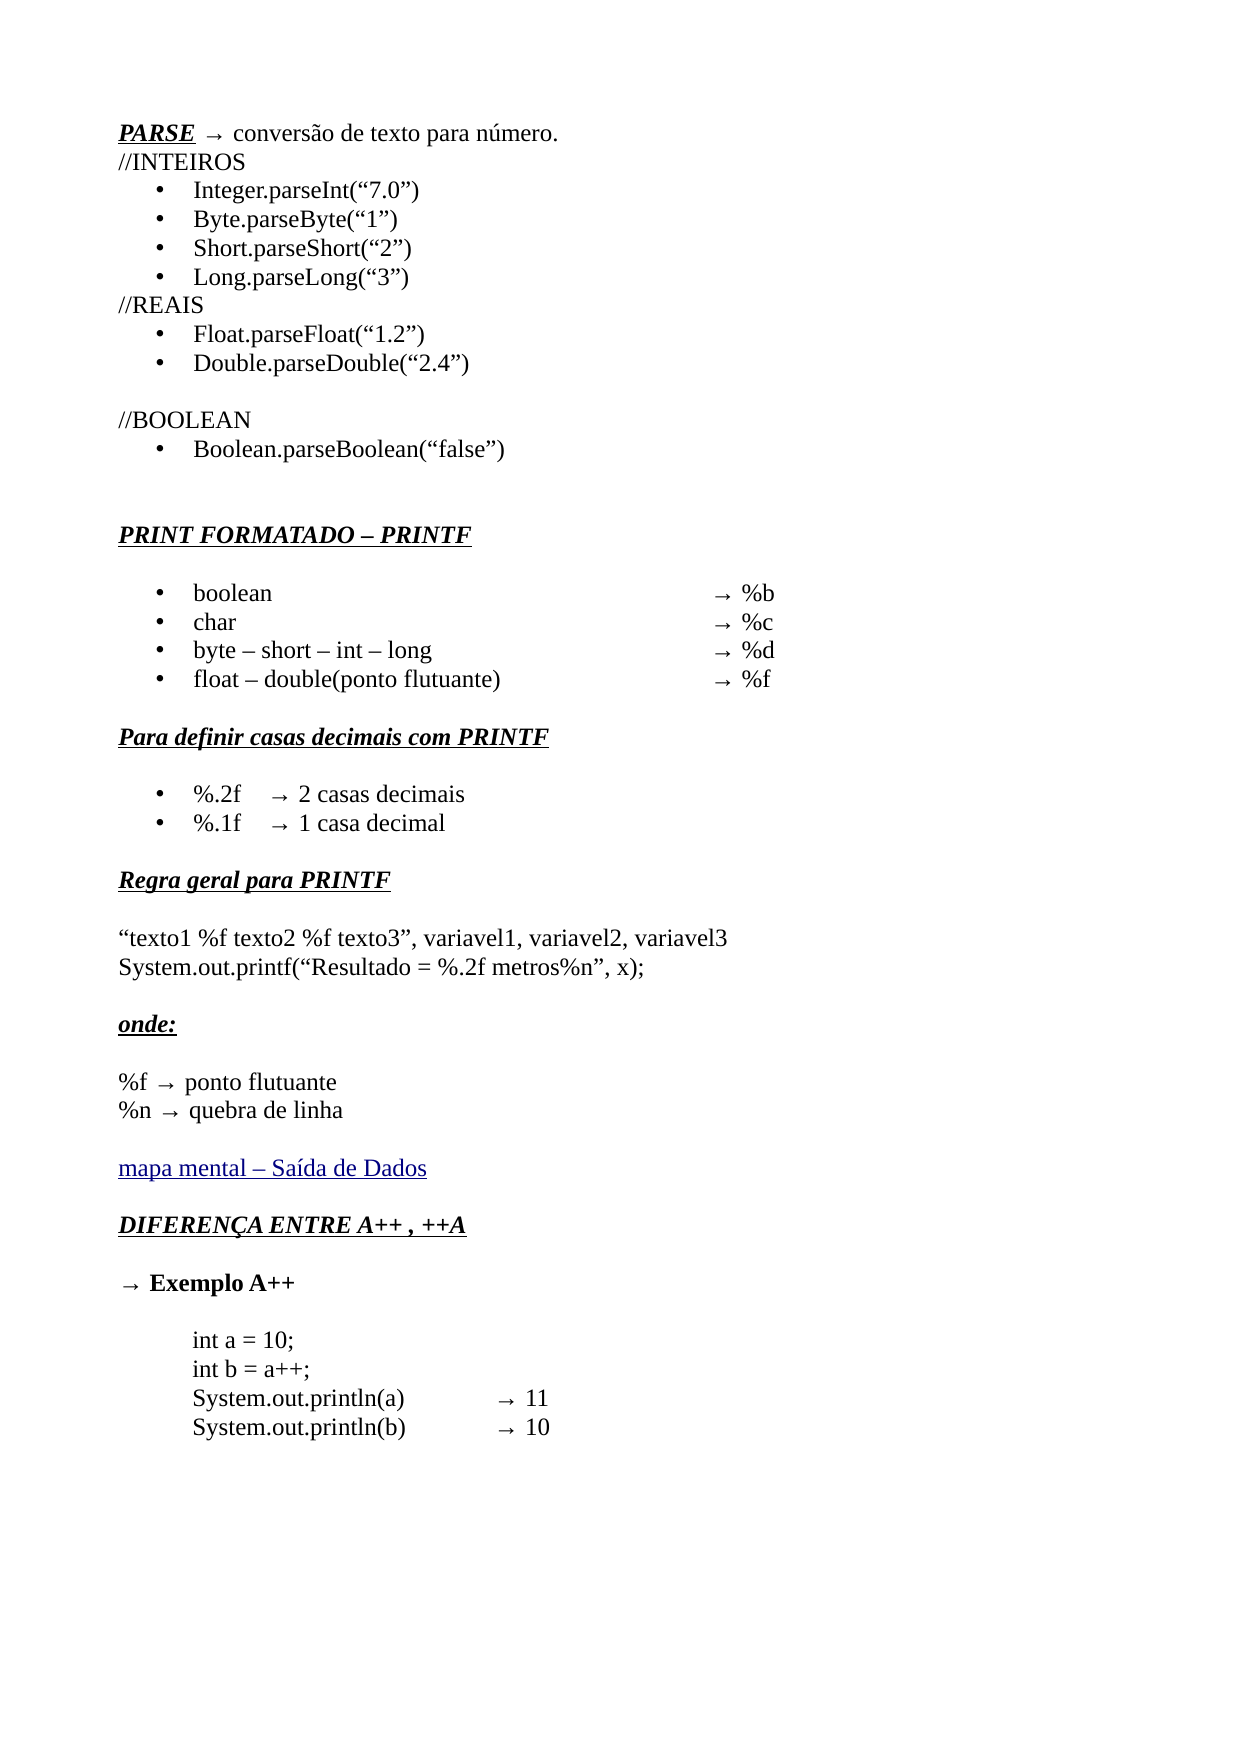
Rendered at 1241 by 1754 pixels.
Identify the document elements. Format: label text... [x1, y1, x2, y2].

text “texto1 %f texto2 %f texto3”, variavel1, variavel2, variavel3 [118, 923, 1122, 952]
text System.out.printf(“Resultado = %.2f metros%n”, x); [118, 952, 1122, 981]
text int a = 10; [118, 1326, 1122, 1354]
text PARSE → conversão de texto para número. [118, 118, 1122, 147]
text Regra geral para PRINTF [118, 866, 1122, 894]
text System.out.println(b) → 10 [118, 1412, 1122, 1441]
text %f → ponto flutuante [118, 1067, 1122, 1096]
text //REAIS [118, 291, 1122, 319]
list Byte.parseByte(“1”) [156, 204, 1122, 233]
text %n → quebra de linha [118, 1096, 1122, 1124]
list boolean → %b [156, 578, 1122, 607]
list %.2f → 2 casas decimais [156, 779, 1122, 808]
list Boolean.parseBoolean(“false”) [156, 434, 1122, 463]
text PRINT FORMATADO – PRINTF [118, 521, 1122, 549]
text onde: [118, 1009, 1122, 1038]
list Float.parseFloat(“1.2”) [156, 319, 1122, 348]
text //BOOLEAN [118, 406, 1122, 434]
list Double.parseDouble(“2.4”) [156, 348, 1122, 377]
list byte – short – int – long → %d [156, 636, 1122, 664]
list Integer.parseInt(“7.0”) [156, 176, 1122, 204]
list Short.parseShort(“2”) [156, 233, 1122, 262]
text System.out.println(a) → 11 [118, 1383, 1122, 1412]
text Para definir casas decimais com PRINTF [118, 722, 1122, 751]
text DIFERENÇA ENTRE A++ , ++A [118, 1211, 1122, 1239]
text int b = a++; [118, 1354, 1122, 1383]
text //INTEIROS [118, 147, 1122, 176]
list float – double(ponto flutuante) → %f [156, 664, 1122, 693]
text → Exemplo A++ [118, 1268, 1122, 1297]
list char → %c [156, 607, 1122, 636]
list %.1f → 1 casa decimal [156, 808, 1122, 837]
text mapa mental – Saída de Dados [118, 1153, 1122, 1182]
list Long.parseLong(“3”) [156, 262, 1122, 291]
